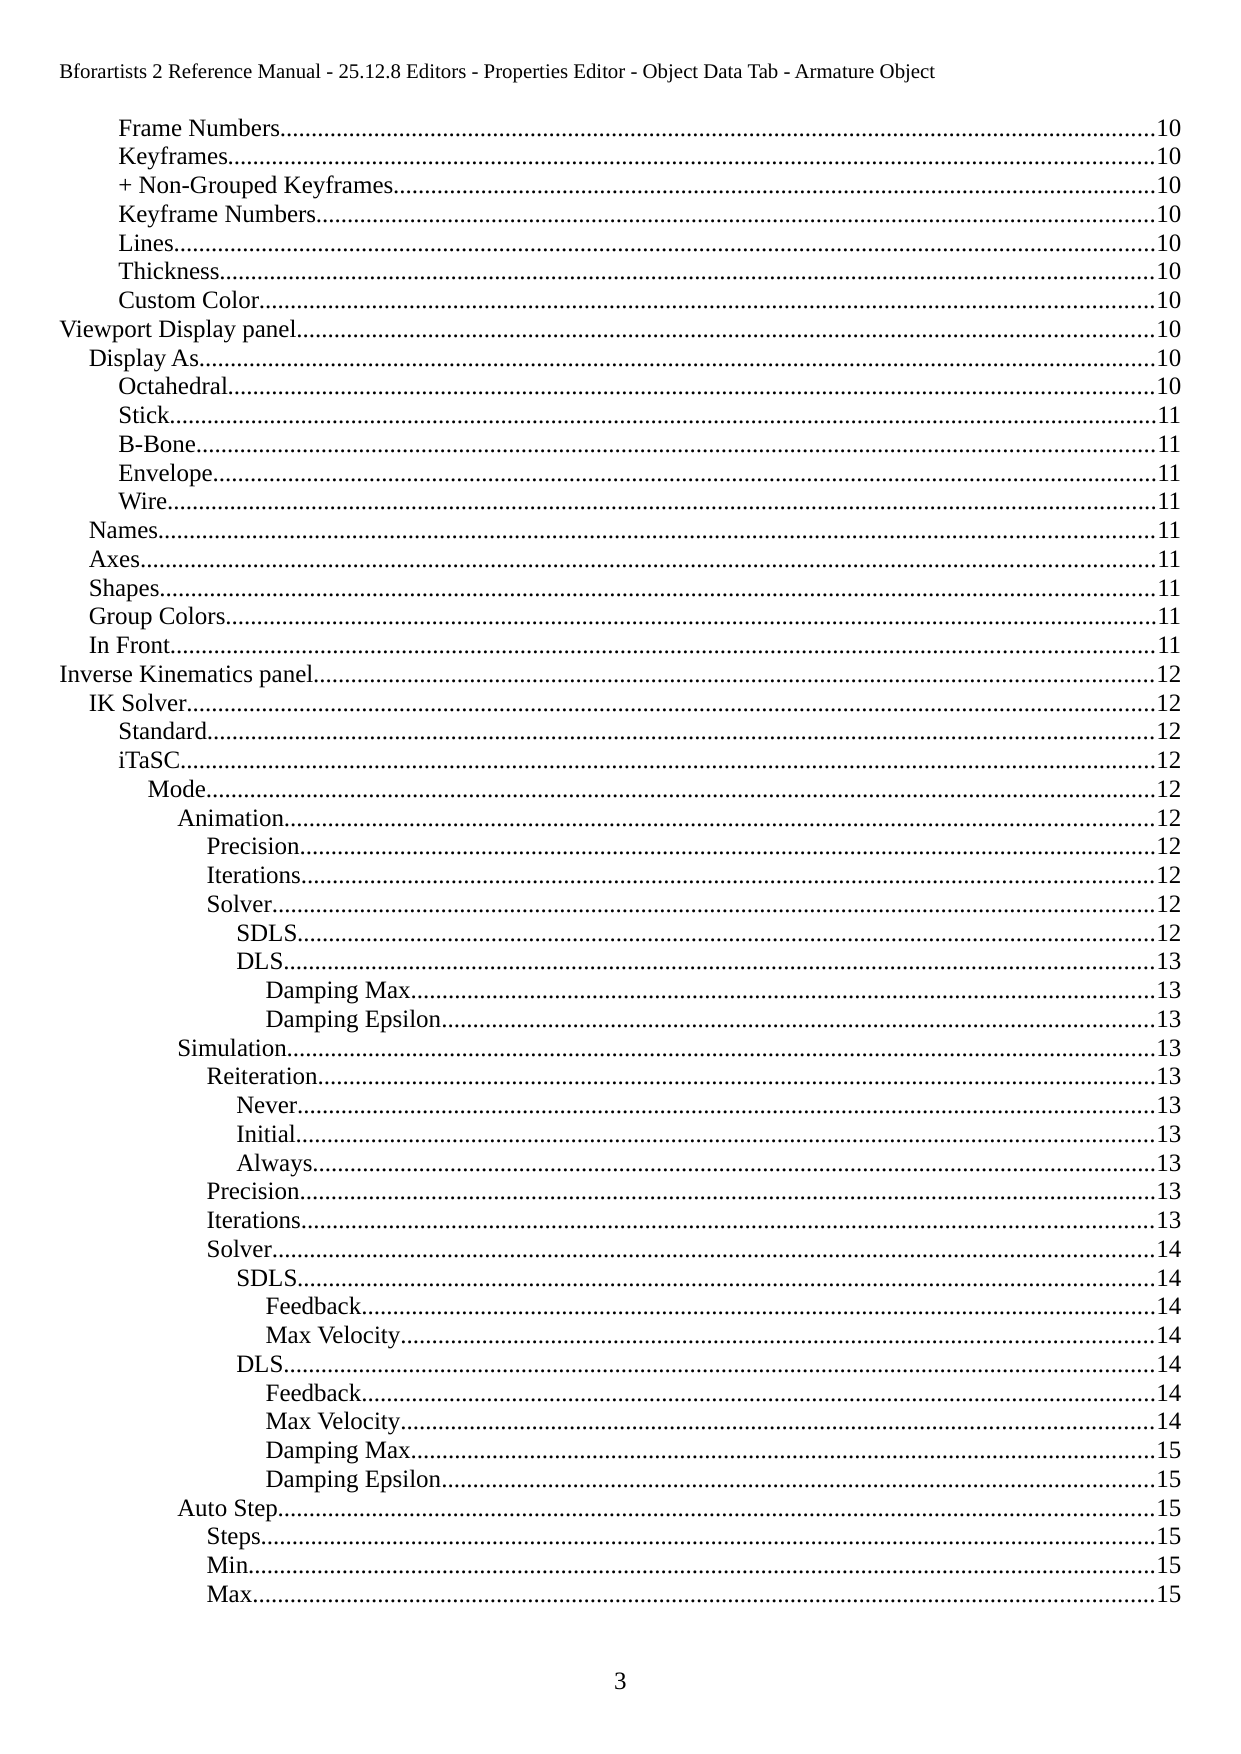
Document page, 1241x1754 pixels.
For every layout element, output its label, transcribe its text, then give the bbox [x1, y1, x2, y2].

text Viewport Display panel 10 [59, 314, 1181, 343]
text Display As 10 [88, 343, 1181, 371]
text Auto Step 15 [177, 1493, 1181, 1521]
text In Front 11 [88, 630, 1181, 659]
text Octahedral 10 [118, 371, 1181, 400]
text Max Velocity 14 [265, 1320, 1181, 1349]
text Min 15 [206, 1550, 1181, 1579]
text Iterations 12 [206, 860, 1181, 889]
text B-Bone 11 [118, 429, 1181, 458]
text iTaSC 12 [118, 745, 1181, 774]
text Inverse Kinematics panel 12 [59, 659, 1181, 688]
text Damping Max 15 [265, 1435, 1181, 1464]
text Max Velocity 14 [265, 1406, 1181, 1435]
text Mode 12 [147, 774, 1181, 803]
text Lines 10 [118, 228, 1181, 256]
text Group Colors 11 [88, 601, 1181, 630]
text Keyframe Numbers 10 [118, 199, 1181, 228]
text Shapes 11 [88, 573, 1181, 601]
text Iterations 13 [206, 1205, 1181, 1234]
text SDLS 14 [236, 1263, 1181, 1291]
text Max 15 [206, 1579, 1181, 1608]
text IK Solver 12 [88, 688, 1181, 716]
text Stick 11 [118, 400, 1181, 429]
text Simulation 13 [177, 1033, 1181, 1061]
text Feedback 14 [265, 1378, 1181, 1406]
text Initial 13 [236, 1119, 1181, 1148]
text Wire 11 [118, 486, 1181, 515]
text DLS 14 [236, 1349, 1181, 1378]
text Always 13 [236, 1148, 1181, 1176]
text Solver 12 [206, 889, 1181, 918]
text Solver 14 [206, 1234, 1181, 1263]
text Reiteration 13 [206, 1061, 1181, 1090]
text + Non-Grouped Keyframes 10 [118, 170, 1181, 199]
text SDLS 12 [236, 918, 1181, 946]
text Steps 15 [206, 1521, 1181, 1550]
text Precision 12 [206, 831, 1181, 860]
text Damping Epsilon 13 [265, 1004, 1181, 1033]
text Axes 11 [88, 544, 1181, 573]
text Keyframes 10 [118, 141, 1181, 170]
text Damping Epsilon 15 [265, 1464, 1181, 1493]
text Names 11 [88, 515, 1181, 544]
text Animation 12 [177, 803, 1181, 831]
text DLS 13 [236, 946, 1181, 975]
text Envelope 11 [118, 458, 1181, 486]
text Custom Color 10 [118, 285, 1181, 314]
text Standard 12 [118, 716, 1181, 745]
text Precision 13 [206, 1176, 1181, 1205]
text Frame Numbers 10 [118, 113, 1181, 141]
text Feedback 14 [265, 1291, 1181, 1320]
text Thickness 10 [118, 256, 1181, 285]
text Never 13 [236, 1090, 1181, 1119]
text Damping Max 13 [265, 975, 1181, 1004]
